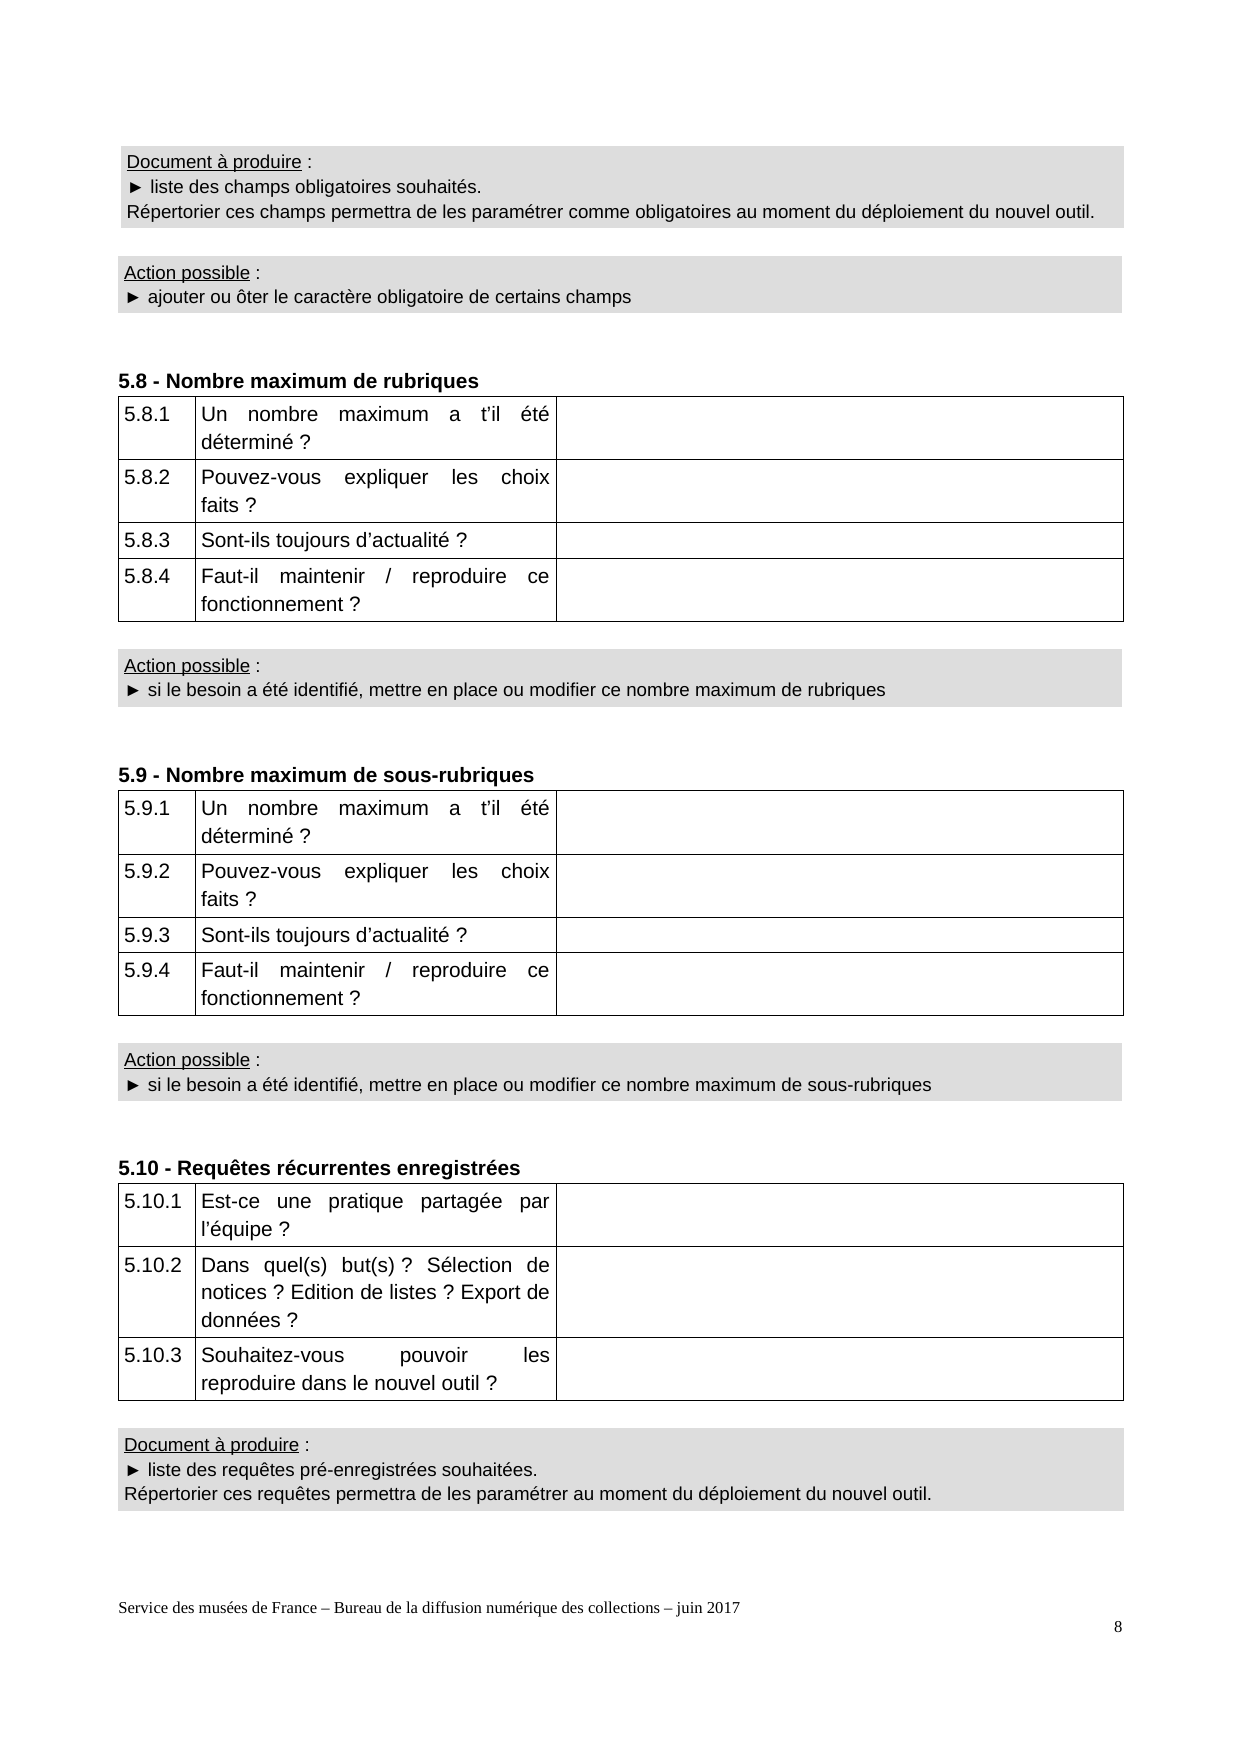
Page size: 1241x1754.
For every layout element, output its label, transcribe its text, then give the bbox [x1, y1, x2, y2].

table_header Un nombre maximum a t’il été déterminé ? [196, 791, 556, 853]
text 5.9 - Nombre maximum de sous-rubriques [118, 763, 1122, 787]
table_cell 5.10.3 [119, 1338, 195, 1400]
table_header Action possible : ► ajouter ou ôter le caractère obligatoire de certains champs [118, 256, 1122, 313]
table_cell 5.9.4 [119, 953, 195, 1015]
table_cell 5.10.2 [119, 1247, 195, 1337]
table_header Document à produire : ► liste des champs obligatoires souhaités. Répertorier ces champs permettra de les paramétrer comme obligatoires au moment du déploiement du nouvel outil. [121, 146, 1124, 228]
table_header Action possible : ► si le besoin a été identifié, mettre en place ou modifier ce nombre maximum de rubriques [118, 649, 1122, 707]
table_cell Pouvez-vous expliquer les choix faits ? [196, 460, 556, 522]
table_header Est-ce une pratique partagée par l’équipe ? [196, 1184, 556, 1246]
text 5.8 - Nombre maximum de rubriques [118, 368, 1122, 392]
table_cell Faut-il maintenir / reproduire ce fonctionnement ? [196, 953, 556, 1015]
table_cell Souhaitez-vous pouvoir les reproduire dans le nouvel outil ? [196, 1338, 556, 1400]
table_header Document à produire : ► liste des requêtes pré-enregistrées souhaitées. Répertorier ces requêtes permettra de les paramétrer au moment du déploiement du nouvel outil. [118, 1428, 1124, 1511]
table_cell [557, 1338, 1123, 1400]
table_cell [557, 918, 1123, 952]
table_cell 5.9.2 [119, 855, 195, 917]
text 5.10 - Requêtes récurrentes enregistrées [118, 1156, 1122, 1180]
table_header Action possible : ► si le besoin a été identifié, mettre en place ou modifier ce nombre maximum de sous-rubriques [118, 1043, 1122, 1101]
table_cell 5.9.3 [119, 918, 195, 952]
table_header 5.10.1 [119, 1184, 195, 1246]
table_cell [557, 855, 1123, 917]
table_cell Faut-il maintenir / reproduire ce fonctionnement ? [196, 559, 556, 621]
table_cell 5.8.4 [119, 559, 195, 621]
table_cell 5.8.3 [119, 523, 195, 558]
table_header 5.8.1 [119, 397, 195, 459]
table_cell [557, 559, 1123, 621]
table_cell [557, 953, 1123, 1015]
table_header [557, 397, 1123, 459]
table_cell Dans quel(s) but(s) ? Sélection de notices ? Edition de listes ? Export de données ? [196, 1247, 556, 1337]
table_cell [557, 460, 1123, 522]
table_cell Sont-ils toujours d’actualité ? [196, 918, 556, 952]
table_header [557, 1184, 1123, 1246]
table_header 5.9.1 [119, 791, 195, 853]
table_header Un nombre maximum a t’il été déterminé ? [196, 397, 556, 459]
table_header [557, 791, 1123, 853]
table_cell Pouvez-vous expliquer les choix faits ? [196, 855, 556, 917]
table_cell [557, 523, 1123, 558]
table_cell 5.8.2 [119, 460, 195, 522]
table_cell Sont-ils toujours d’actualité ? [196, 523, 556, 558]
table_cell [557, 1247, 1123, 1337]
